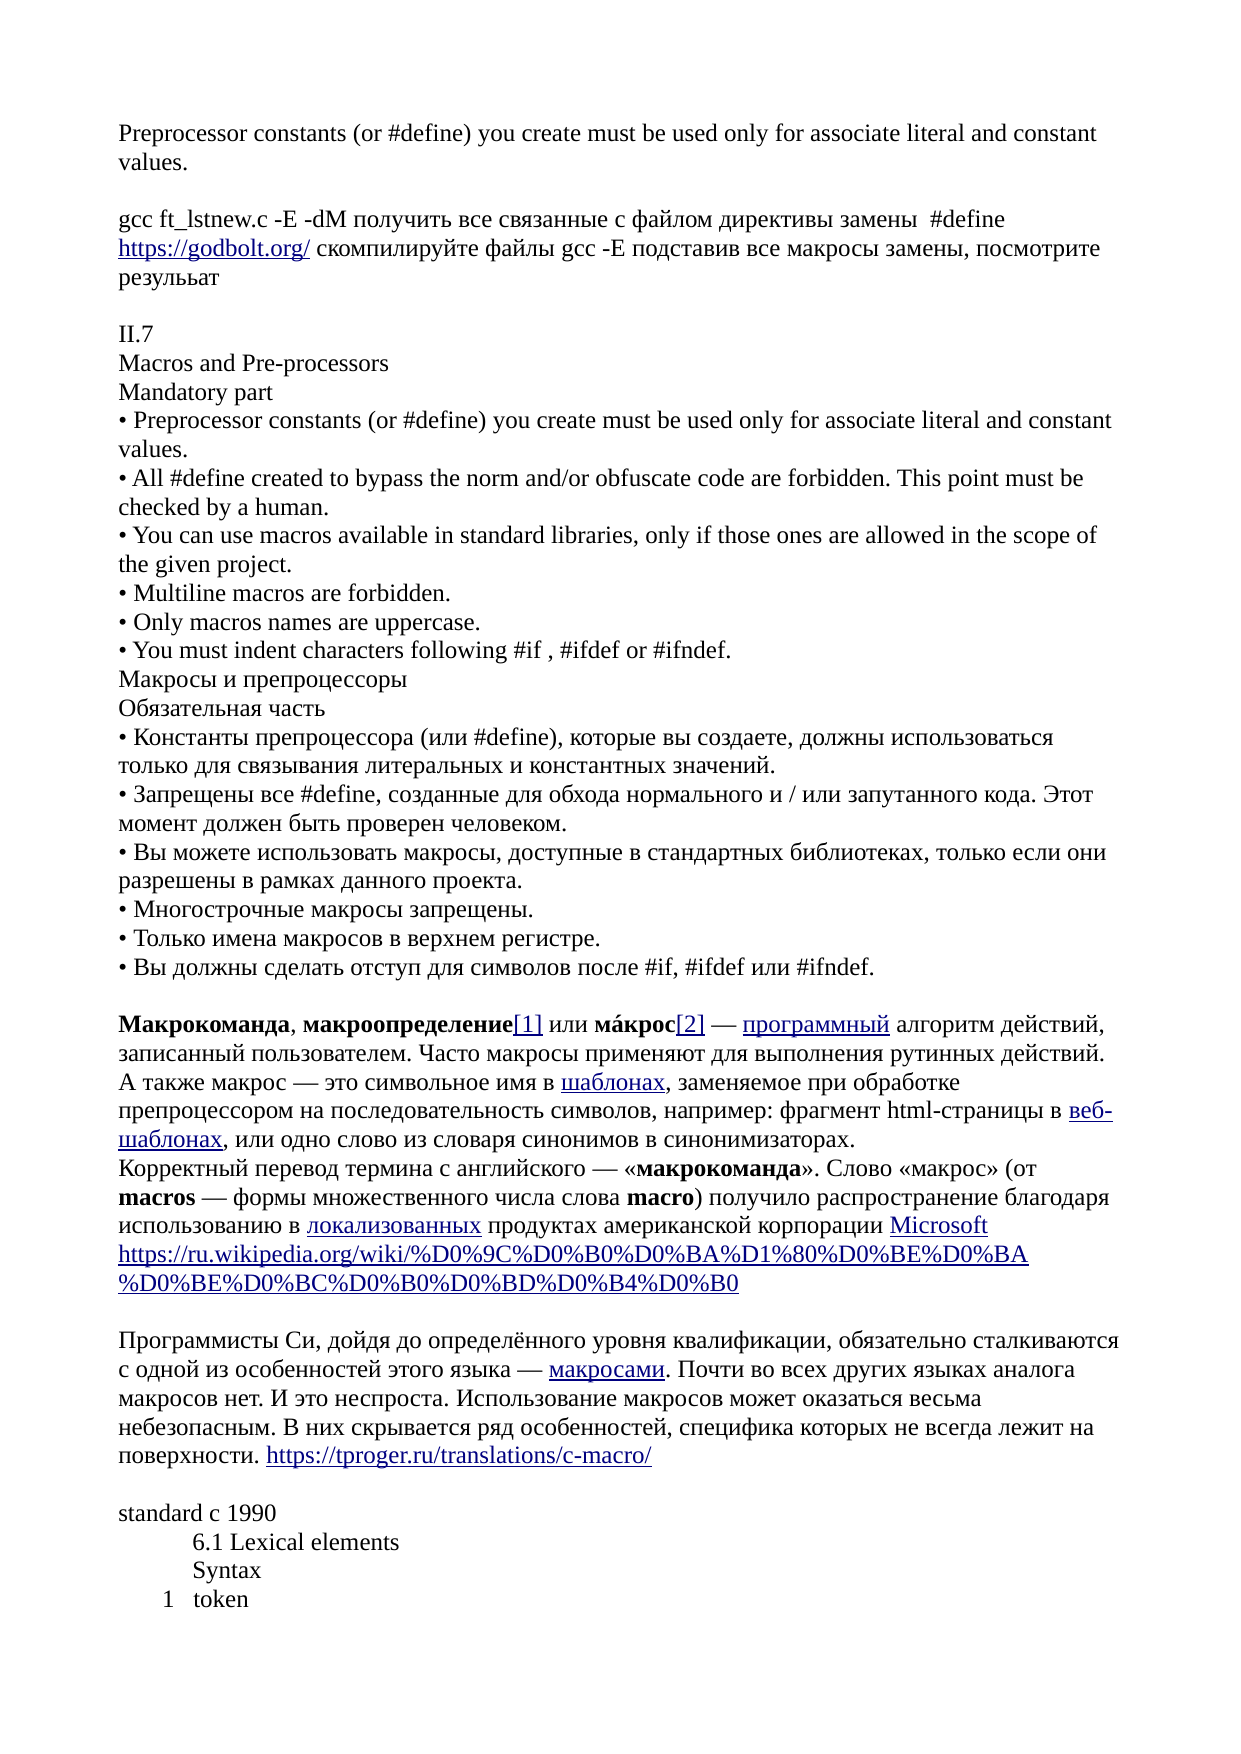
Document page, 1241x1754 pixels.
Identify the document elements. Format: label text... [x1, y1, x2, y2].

text Программисты Си, дойдя до определённого уровня квалификации, обязательно сталкиваются с одной из особенностей этого языка — макросами. Почти во всех других языках аналога макросов нет. И это неспроста. Использование макросов может оказаться весьма небезопасным. В них скрывается ряд особенностей, специфика которых не всегда лежит на поверхности. https://tproger.ru/translations/c-macro/ [118, 1326, 1122, 1469]
text Macros and Pre-processors [118, 348, 1122, 377]
text standard c 1990 [118, 1498, 1122, 1527]
text Syntax [118, 1556, 1122, 1584]
text Корректный перевод термина с английского — «макрокоманда». Слово «макрос» (от macros — формы множественного числа слова macro) получило распространение благодаря использованию в локализованных продуктах американской корпорации Microsoft [118, 1153, 1122, 1239]
text • You must indent characters following #if , #ifdef or #ifndef. [118, 636, 1122, 664]
text II.7 [118, 319, 1122, 348]
text • Only macros names are uppercase. [118, 607, 1122, 636]
text • All #define created to bypass the norm and/or obfuscate code are forbidden. This point must be checked by a human. [118, 463, 1122, 521]
text https://ru.wikipedia.org/wiki/%D0%9C%D0%B0%D0%BA%D1%80%D0%BE%D0%BA%D0%BE%D0%BC%D0%B0%D0%BD%D0%B4%D0%B0 [118, 1239, 1122, 1297]
text Макрокоманда, макроопределение[1] или мáкрос[2] — программный алгоритм действий, записанный пользователем. Часто макросы применяют для выполнения рутинных действий. А также макрос — это символьное имя в шаблонах, заменяемое при обработке препроцессором на последовательность символов, например: фрагмент html-страницы в веб-шаблонах, или одно слово из словаря синонимов в синонимизаторах. [118, 1009, 1122, 1153]
list token [156, 1584, 1122, 1613]
text • Multiline macros are forbidden. [118, 578, 1122, 607]
text Макросы и препроцессоры Обязательная часть • Константы препроцессора (или #define), которые вы создаете, должны использоваться только для связывания литеральных и константных значений. • Запрещены все #define, созданные для обхода нормального и / или запутанного кода. Этот момент должен быть проверен человеком. • Вы можете использовать макросы, доступные в стандартных библиотеках, только если они разрешены в рамках данного проекта. • Многострочные макросы запрещены. • Только имена макросов в верхнем регистре. • Вы должны сделать отступ для символов после #if, #ifdef или #ifndef. [118, 664, 1122, 981]
text • You can use macros available in standard libraries, only if those ones are allowed in the scope of the given project. [118, 521, 1122, 578]
text gcc ft_lstnew.c -E -dM получить все связанные с файлом директивы замены #define [118, 204, 1122, 233]
text Mandatory part [118, 377, 1122, 406]
text https://godbolt.org/ скомпилируйте файлы gcc -E подставив все макросы замены, посмотрите резулььат [118, 233, 1122, 291]
text 6.1 Lexical elements [118, 1527, 1122, 1556]
text Preprocessor constants (or #define) you create must be used only for associate literal and constant values. [118, 118, 1122, 176]
text • Preprocessor constants (or #define) you create must be used only for associate literal and constant values. [118, 406, 1122, 463]
